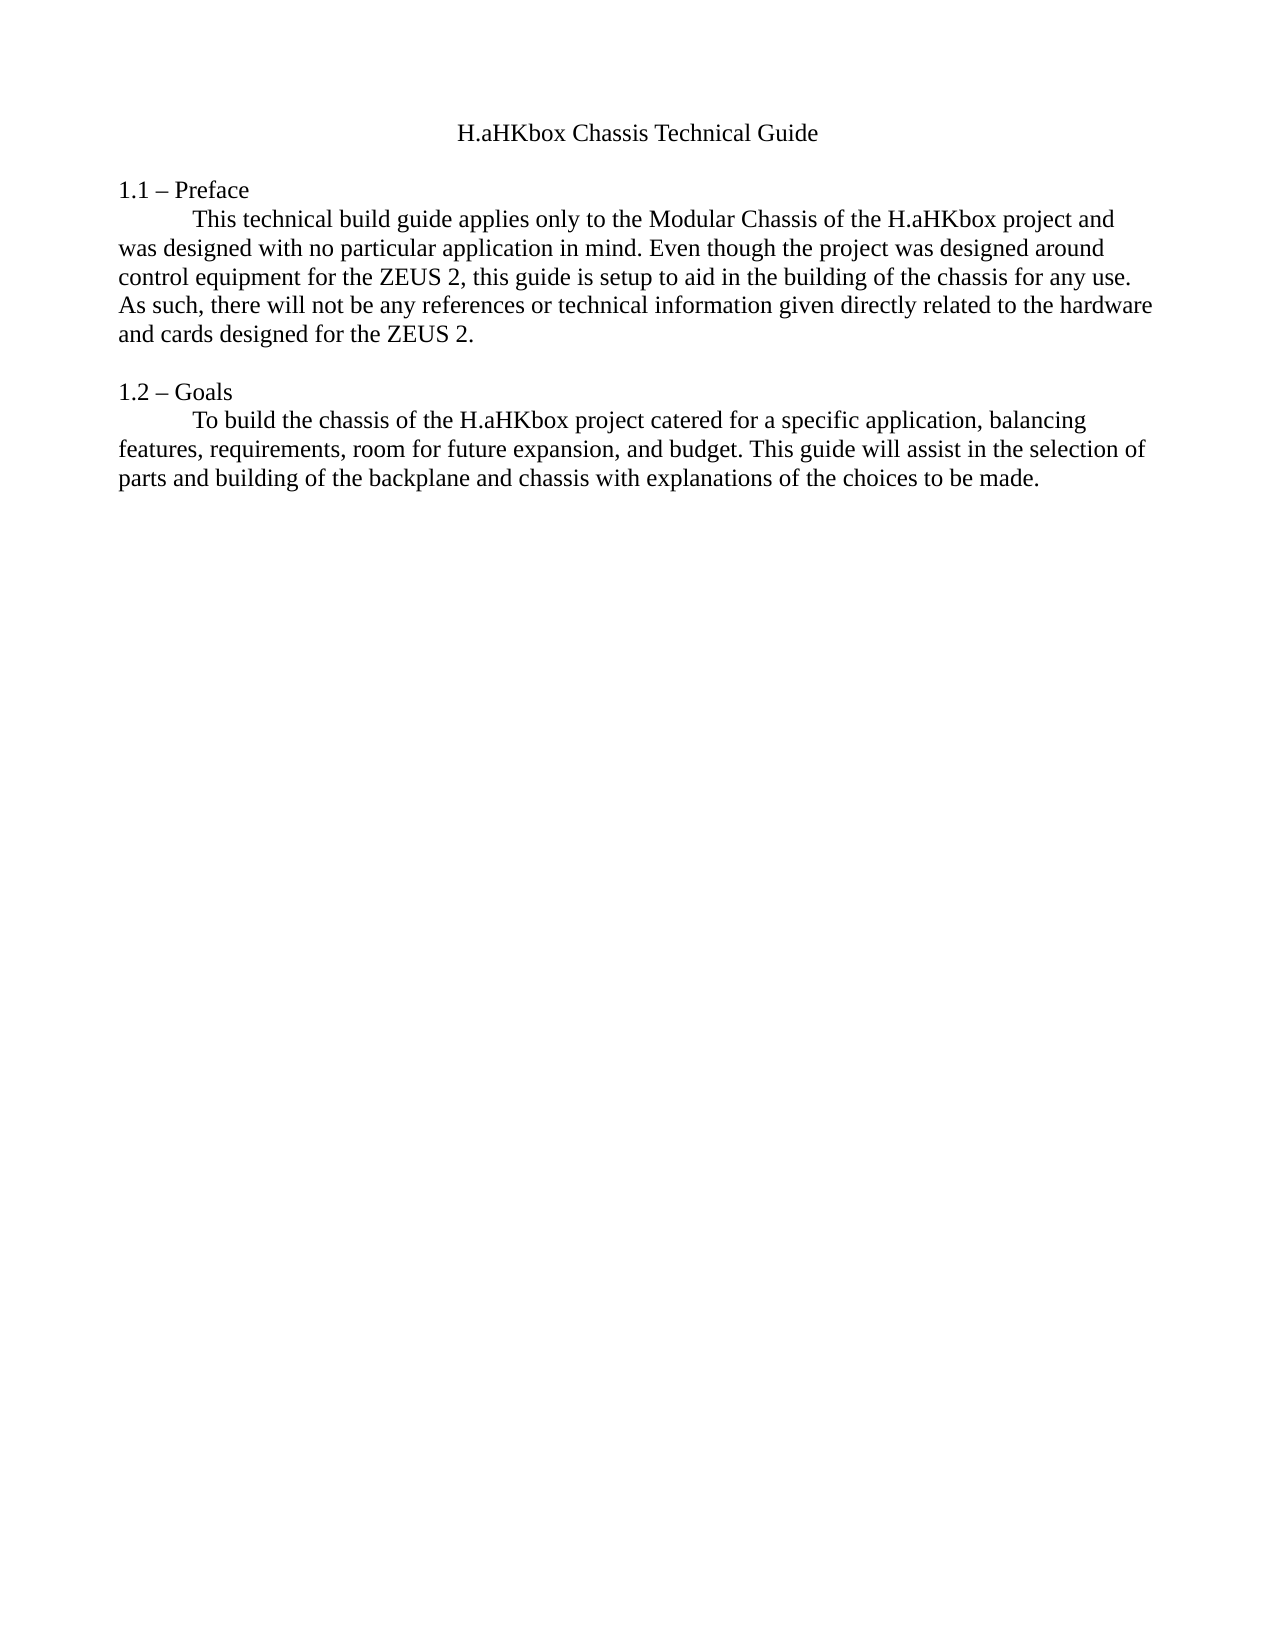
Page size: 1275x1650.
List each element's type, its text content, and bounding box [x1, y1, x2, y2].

text 1.1 – Preface [118, 176, 1157, 204]
text To build the chassis of the H.aHKbox project catered for a specific application, balancing features, requirements, room for future expansion, and budget. This guide will assist in the selection of parts and building of the backplane and chassis with explanations of the choices to be made. [118, 406, 1157, 492]
text This technical build guide applies only to the Modular Chassis of the H.aHKbox project and was designed with no particular application in mind. Even though the project was designed around control equipment for the ZEUS 2, this guide is setup to aid in the building of the chassis for any use. As such, there will not be any references or technical information given directly related to the hardware and cards designed for the ZEUS 2. [118, 204, 1157, 348]
text 1.2 – Goals [118, 377, 1157, 406]
text H.aHKbox Chassis Technical Guide [118, 118, 1157, 147]
